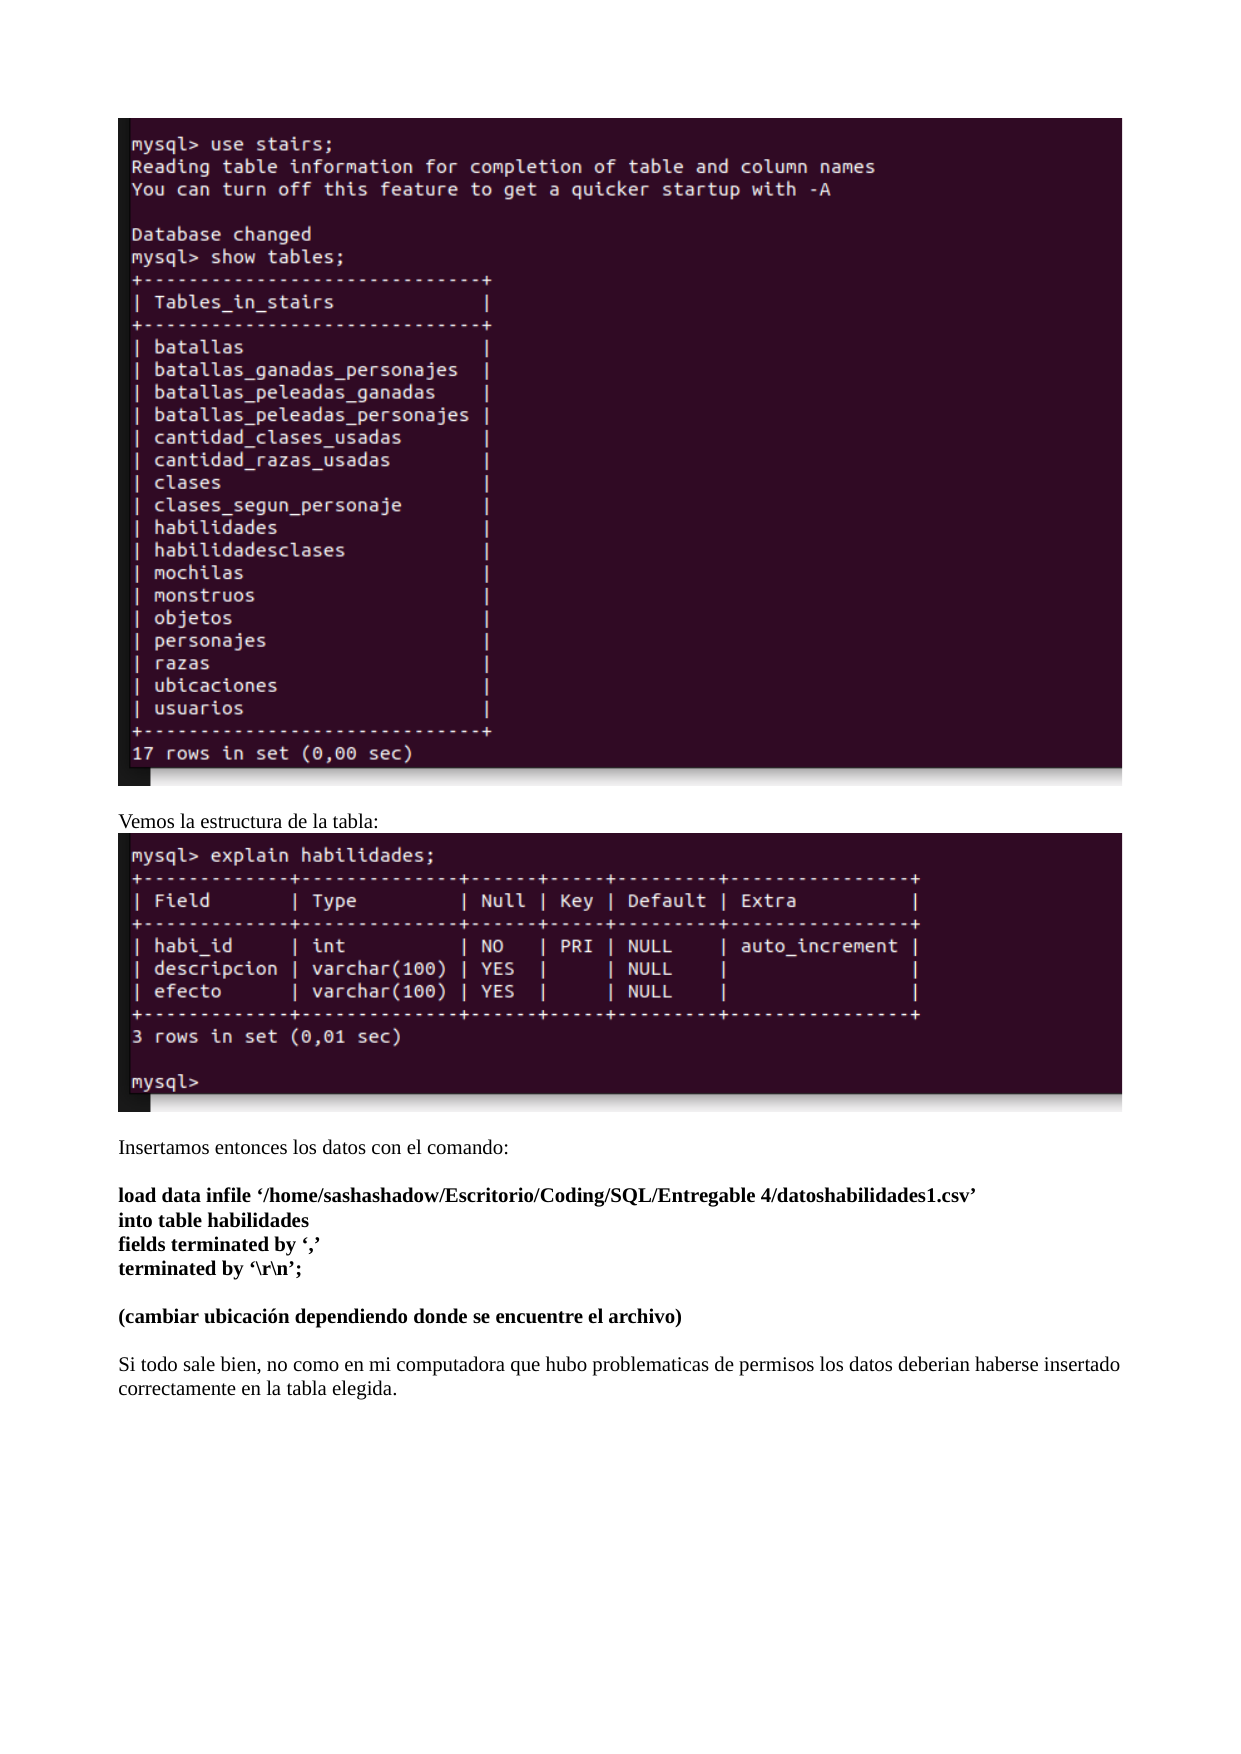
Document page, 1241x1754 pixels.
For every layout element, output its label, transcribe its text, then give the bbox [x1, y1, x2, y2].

picture [118, 118, 1123, 786]
text Vemos la estructura de la tabla: [118, 809, 1122, 833]
picture [118, 833, 1123, 1112]
text load data infile ‘/home/sashashadow/Escritorio/Coding/SQL/Entregable 4/datoshabilidades1.csv’ [118, 1183, 1122, 1207]
text (cambiar ubicación dependiendo donde se encuentre el archivo) [118, 1304, 1122, 1328]
text Insertamos entonces los datos con el comando: [118, 1135, 1122, 1159]
text fields terminated by ‘,’ [118, 1232, 1122, 1256]
text terminated by ‘\r\n’; [118, 1256, 1122, 1280]
text into table habilidades [118, 1207, 1122, 1232]
text Si todo sale bien, no como en mi computadora que hubo problematicas de permisos los datos deberian haberse insertado correctamente en la tabla elegida. [118, 1352, 1122, 1400]
